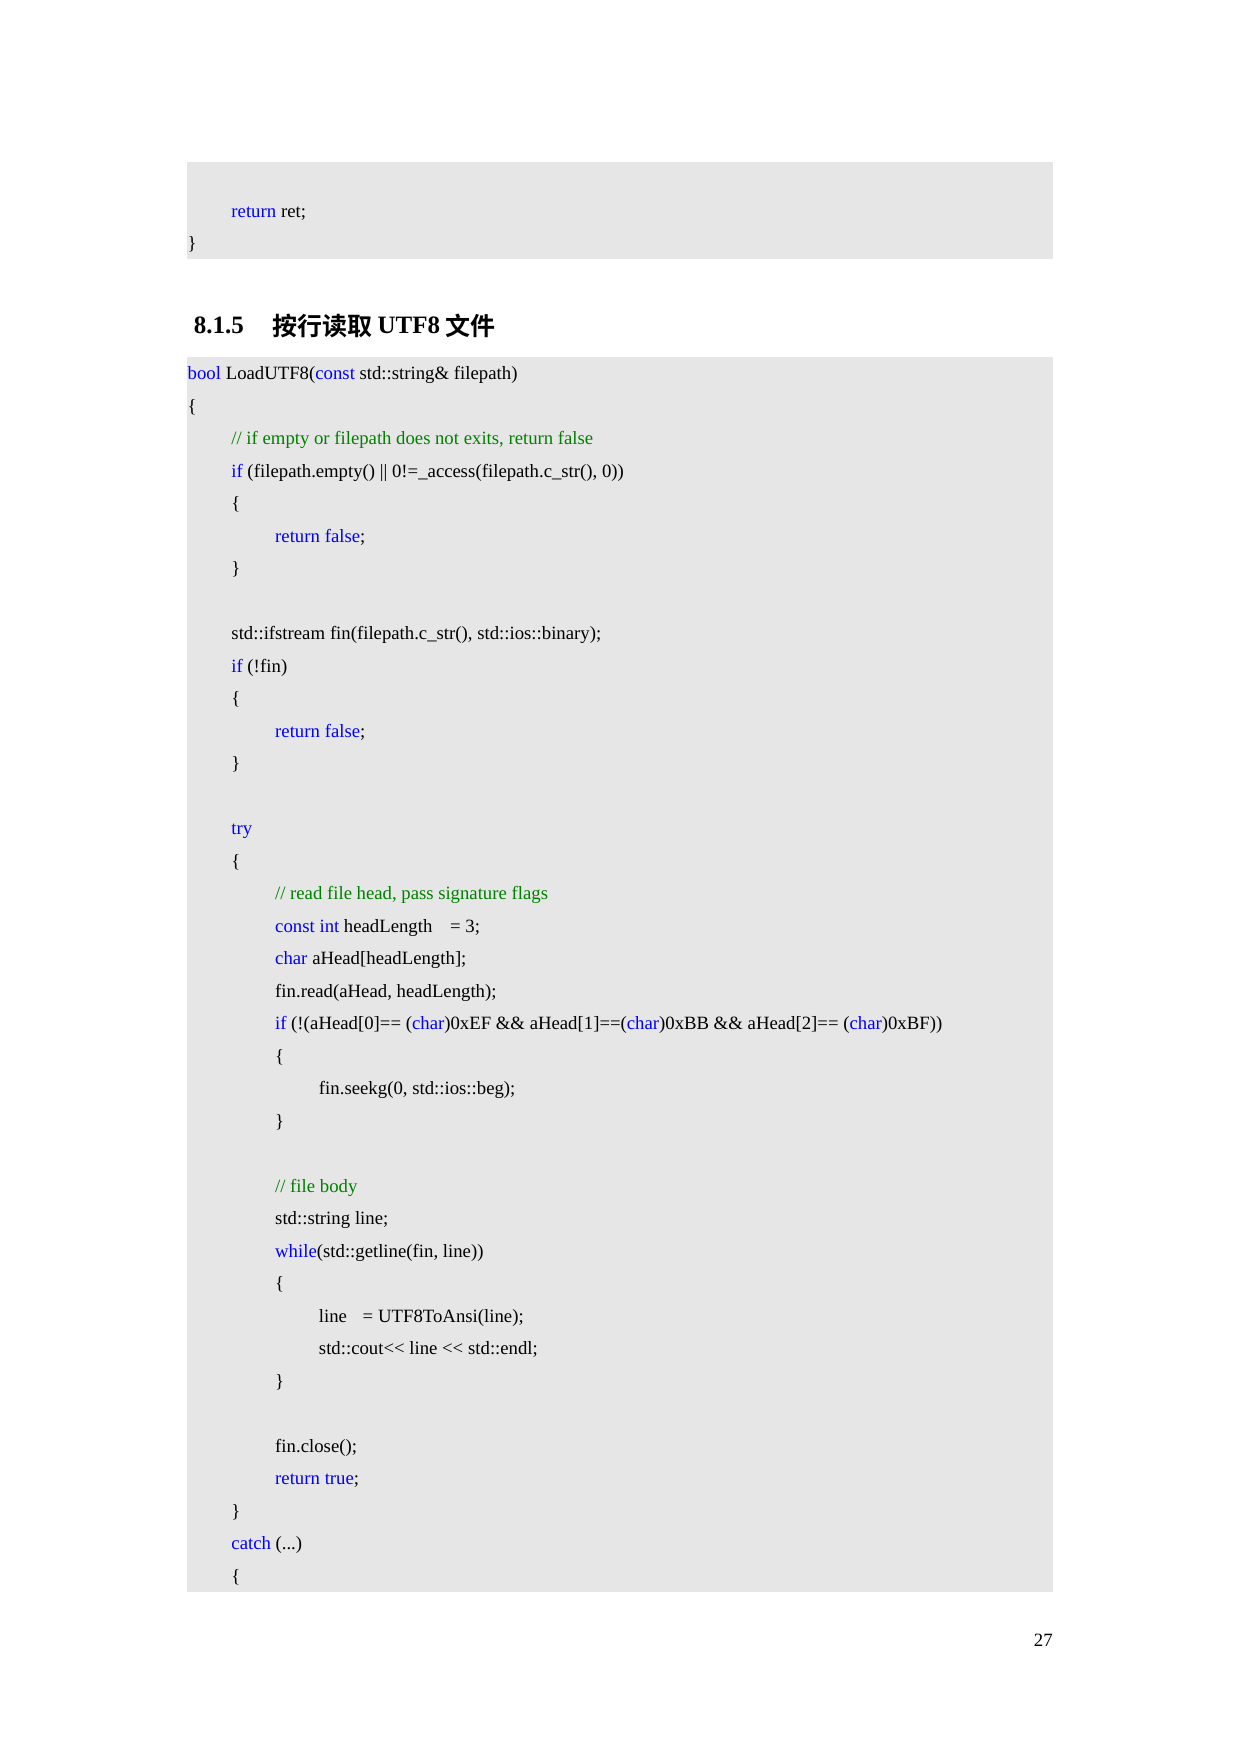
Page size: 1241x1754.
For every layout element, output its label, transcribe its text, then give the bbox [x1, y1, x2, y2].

text } [187, 1364, 1053, 1397]
text line = UTF8ToAnsi(line); [187, 1299, 1053, 1332]
text { [187, 1267, 1053, 1299]
text return ret; [187, 194, 1053, 227]
text return false; [187, 519, 1053, 552]
text char aHead[headLength]; [187, 942, 1053, 974]
text bool LoadUTF8(const std::string& filepath) [187, 357, 1053, 389]
text } [187, 552, 1053, 584]
text const int headLength = 3; [187, 909, 1053, 942]
text fin.close(); [187, 1429, 1053, 1462]
text { [187, 389, 1053, 422]
text catch (...) [187, 1527, 1053, 1559]
text { [187, 682, 1053, 714]
text return false; [187, 714, 1053, 747]
text std::cout<< line << std::endl; [187, 1332, 1053, 1364]
text fin.seekg(0, std::ios::beg); [187, 1072, 1053, 1104]
text try [187, 812, 1053, 844]
text if (!fin) [187, 649, 1053, 682]
text { [187, 1039, 1053, 1072]
subtitle 按行读取UTF8文件 [187, 292, 1053, 357]
text { [187, 1559, 1053, 1592]
text // file body [187, 1169, 1053, 1202]
text std::ifstream fin(filepath.c_str(), std::ios::binary); [187, 617, 1053, 649]
text fin.read(aHead, headLength); [187, 974, 1053, 1007]
text } [187, 1494, 1053, 1527]
text std::string line; [187, 1202, 1053, 1234]
text return true; [187, 1462, 1053, 1494]
text while(std::getline(fin, line)) [187, 1234, 1053, 1267]
text { [187, 844, 1053, 877]
text if (!(aHead[0]== (char)0xEF && aHead[1]==(char)0xBB && aHead[2]== (char)0xBF)) [187, 1007, 1053, 1039]
text } [187, 227, 1053, 259]
text } [187, 1104, 1053, 1137]
text { [187, 487, 1053, 519]
text } [187, 747, 1053, 779]
text // read file head, pass signature flags [187, 877, 1053, 909]
text // if empty or filepath does not exits, return false [187, 422, 1053, 454]
text if (filepath.empty() || 0!=_access(filepath.c_str(), 0)) [187, 454, 1053, 487]
